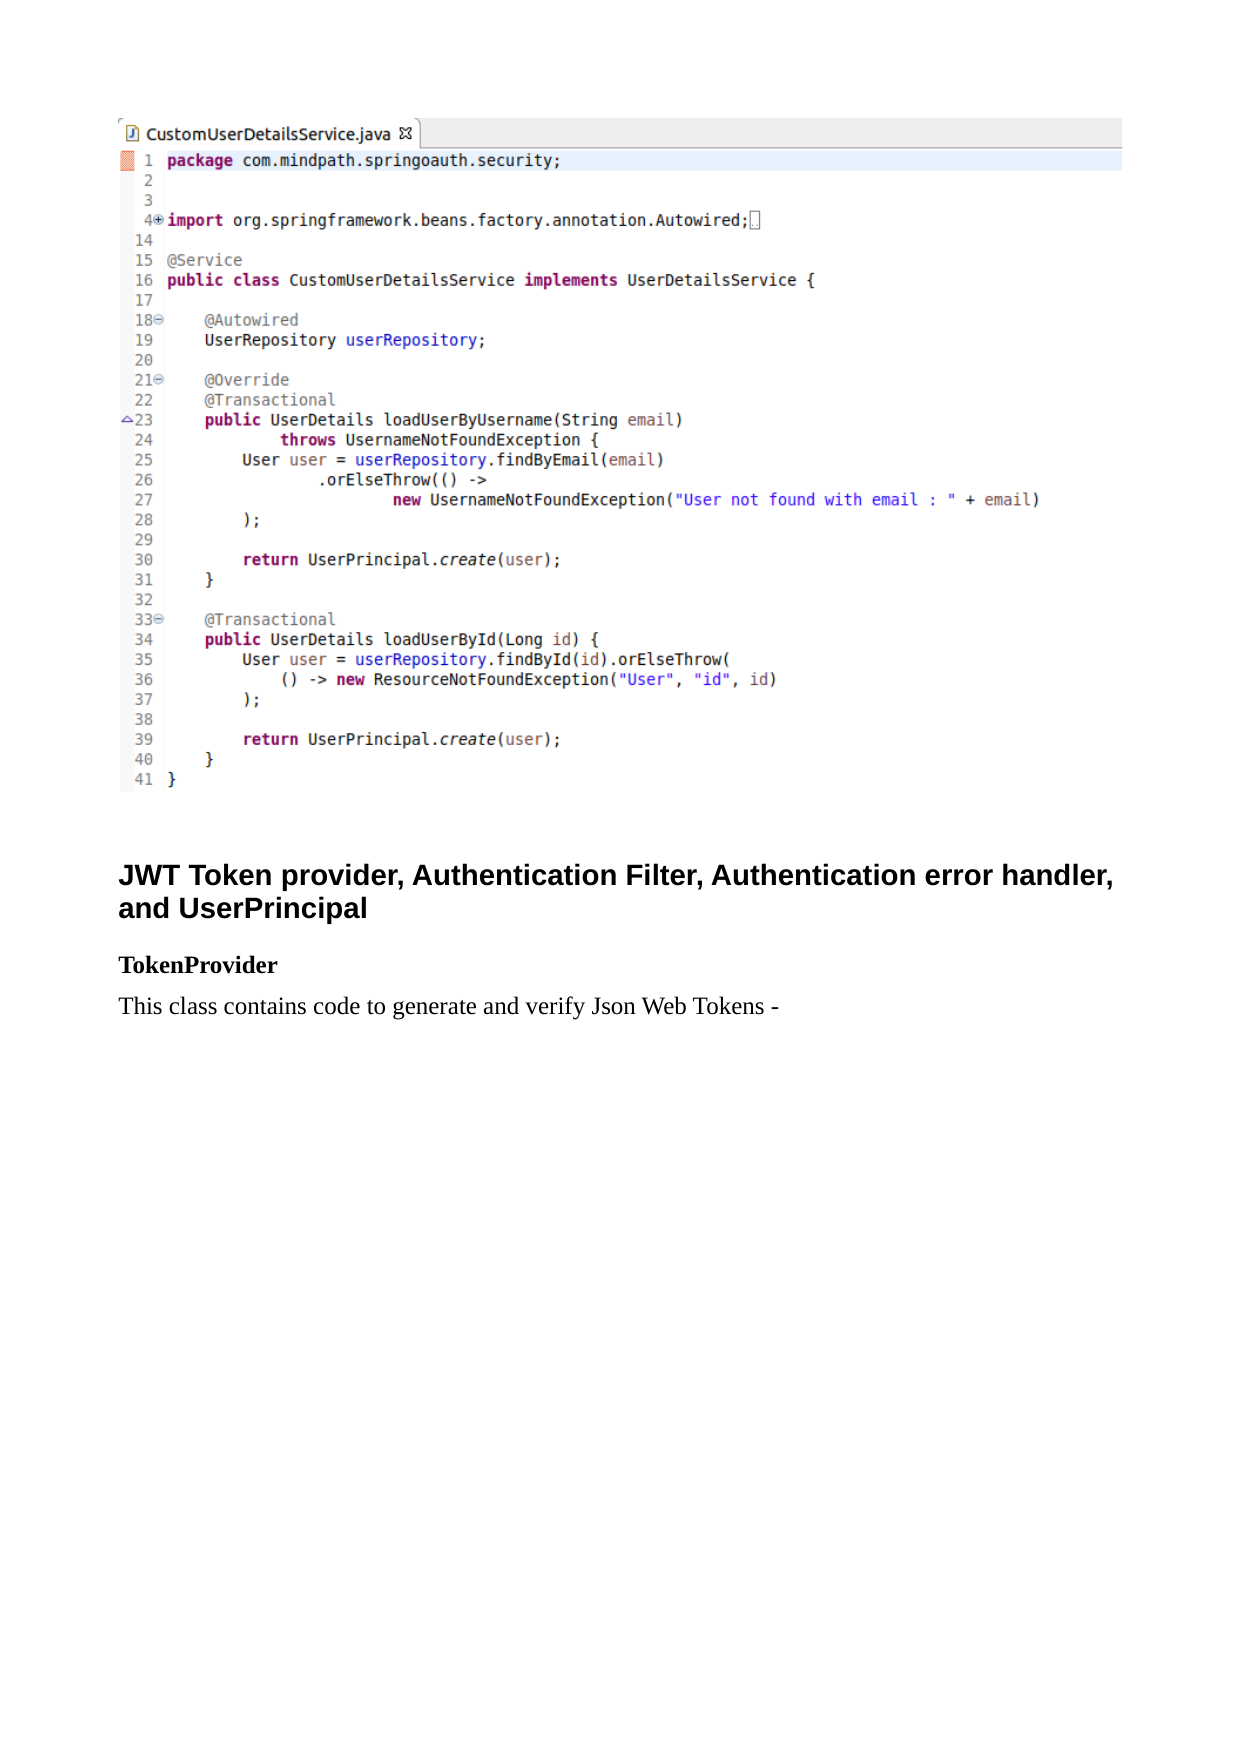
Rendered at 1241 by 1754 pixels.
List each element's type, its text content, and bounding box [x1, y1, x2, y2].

picture [118, 118, 1123, 792]
subtitle JWT Token provider, Authentication Filter, Authentication error handler, and UserPrincipal [118, 858, 1122, 925]
subtitle TokenProvider [118, 950, 1122, 979]
text This class contains code to generate and verify Json Web Tokens - [118, 991, 1122, 1020]
